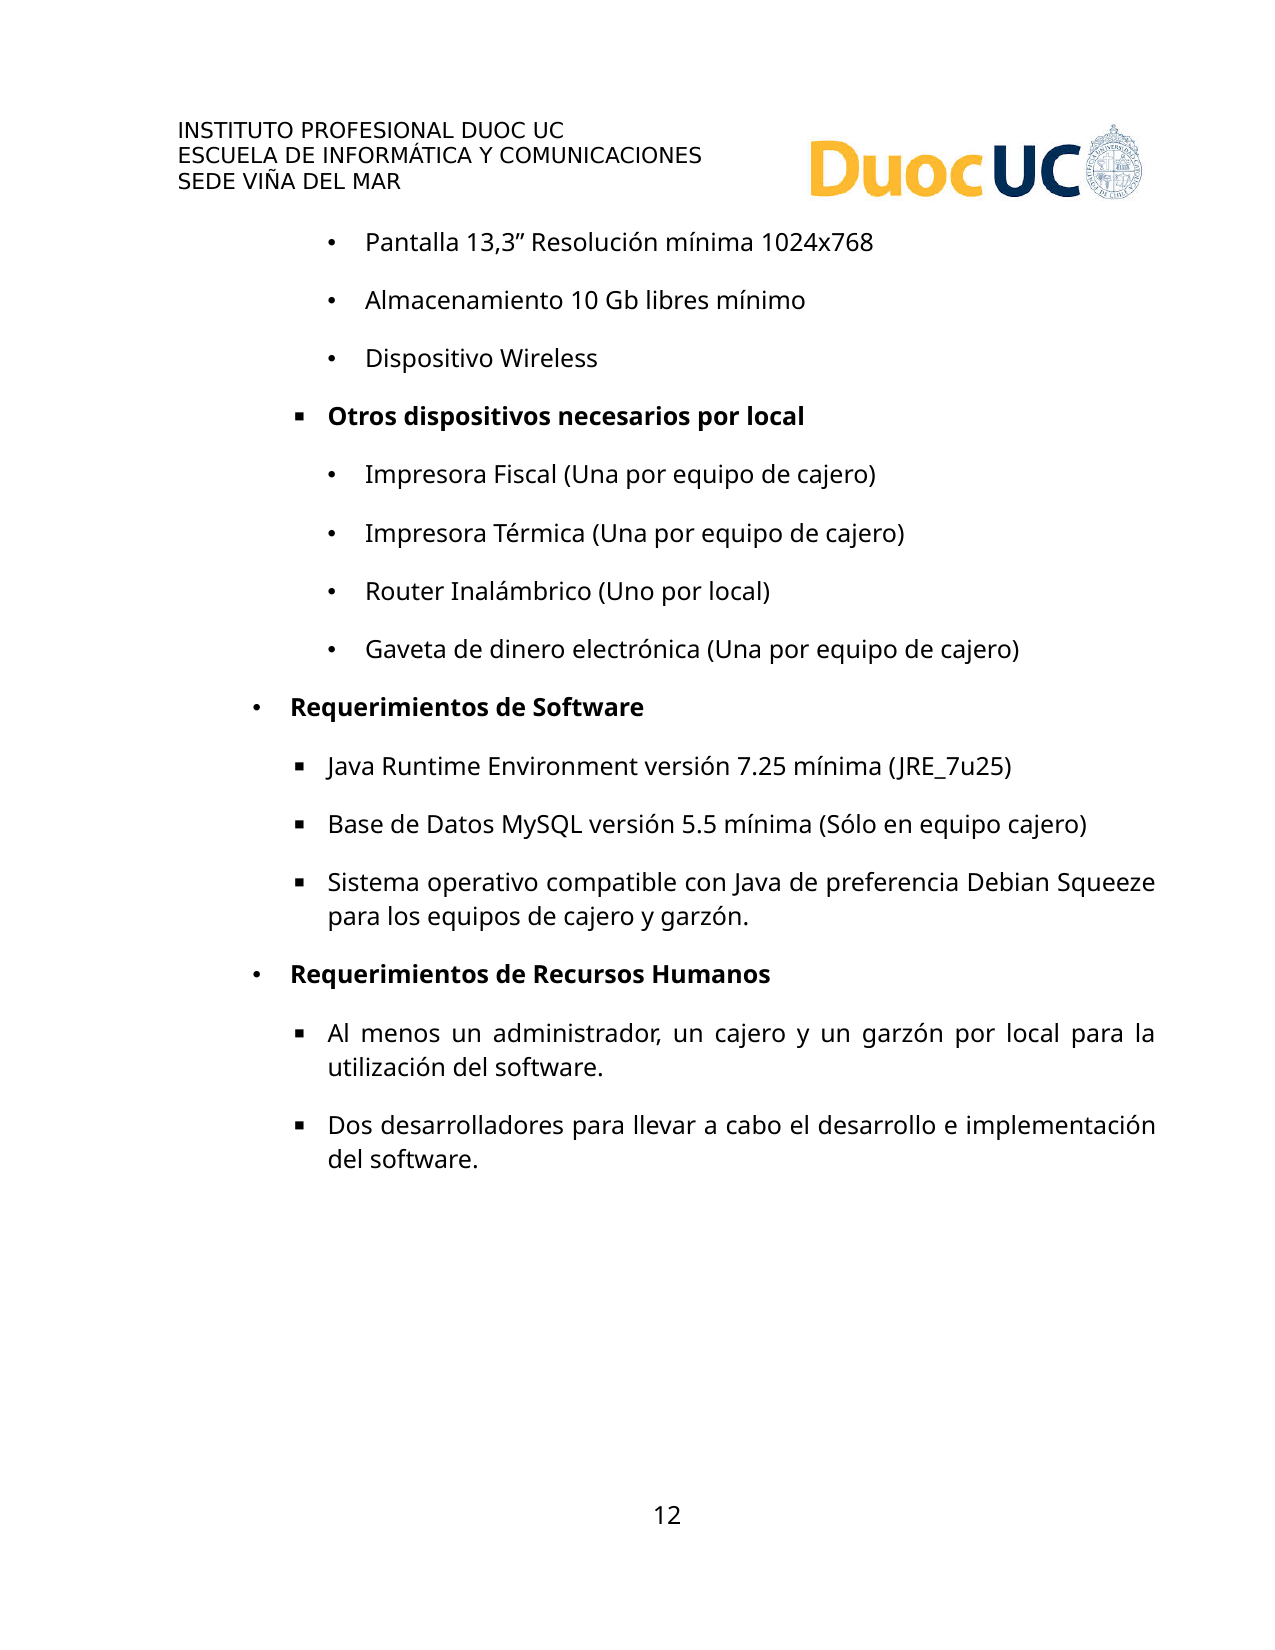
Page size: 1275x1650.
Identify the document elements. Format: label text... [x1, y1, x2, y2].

list Dispositivo Wireless [327, 341, 1157, 375]
list Impresora Fiscal (Una por equipo de cajero) [327, 457, 1157, 491]
picture [794, 120, 1154, 203]
list Al menos un administrador, un cajero y un garzón por local para la utilización del software. [290, 1015, 1157, 1083]
list Almacenamiento 10 Gb libres mínimo [327, 282, 1157, 316]
list Impresora Térmica (Una por equipo de cajero) [327, 515, 1157, 549]
list Requerimientos de Software [252, 690, 1157, 724]
list Pantalla 13,3” Resolución mínima 1024x768 [327, 224, 1157, 258]
list Router Inalámbrico (Uno por local) [327, 573, 1157, 608]
list Sistema operativo compatible con Java de preferencia Debian Squeeze para los equipos de cajero y garzón. [290, 865, 1157, 933]
list Gaveta de dinero electrónica (Una por equipo de cajero) [327, 632, 1157, 666]
list Dos desarrolladores para llevar a cabo el desarrollo e implementación del software. [290, 1107, 1157, 1176]
list Java Runtime Environment versión 7.25 mínima (JRE_7u25) [290, 748, 1157, 782]
list Otros dispositivos necesarios por local [290, 399, 1157, 433]
list Base de Datos MySQL versión 5.5 mínima (Sólo en equipo cajero) [290, 806, 1157, 841]
list Requerimientos de Recursos Humanos [252, 957, 1157, 991]
